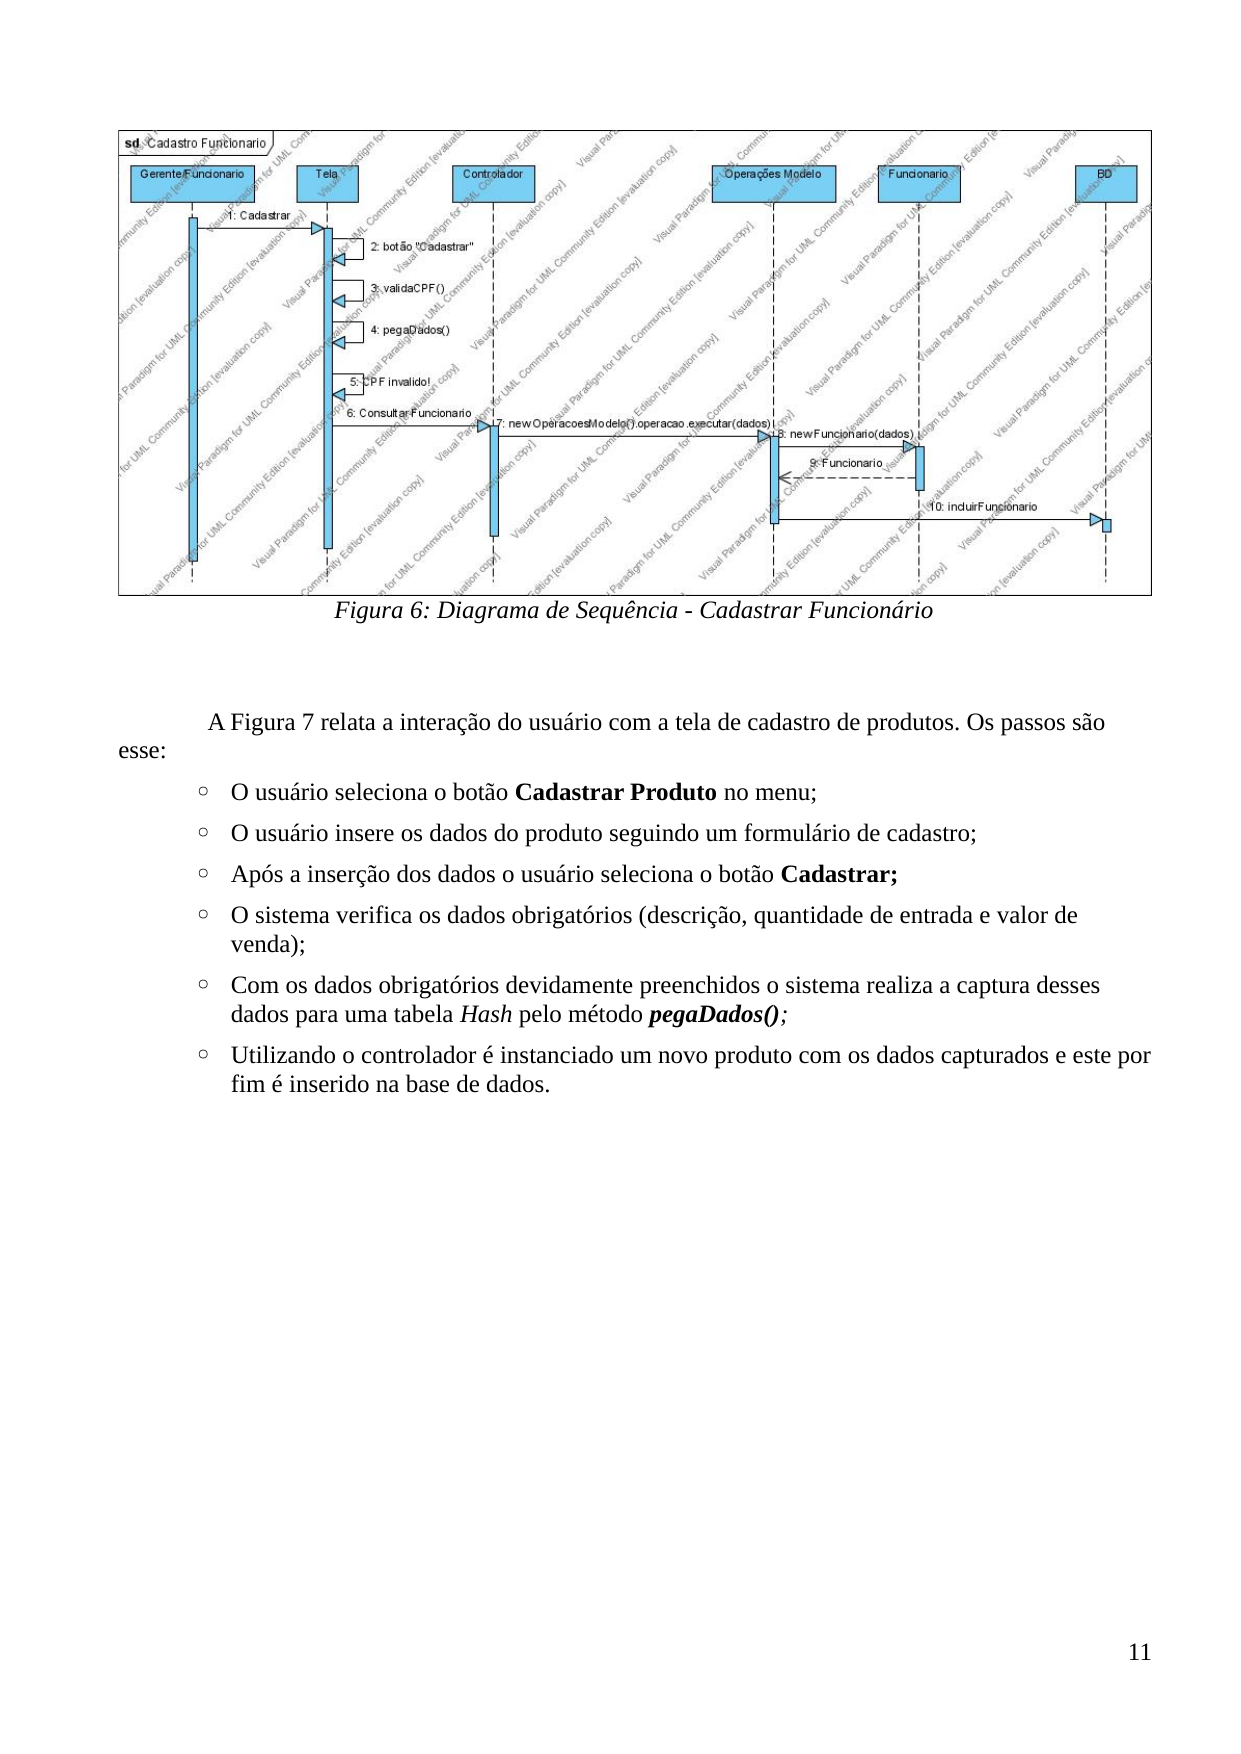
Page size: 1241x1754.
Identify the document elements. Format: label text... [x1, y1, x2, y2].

text Figura 6: Diagrama de Sequência - Cadastrar Funcionário [118, 596, 1152, 624]
text A Figura 7 relata a interação do usuário com a tela de cadastro de produtos. Os passos são esse: [118, 707, 1152, 764]
list O usuário insere os dados do produto seguindo um formulário de cadastro; [193, 818, 1152, 847]
list Após a inserção dos dados o usuário seleciona o botão Cadastrar; [193, 859, 1152, 888]
list O usuário seleciona o botão Cadastrar Produto no menu; [193, 777, 1152, 806]
list O sistema verifica os dados obrigatórios (descrição, quantidade de entrada e valor de venda); [193, 901, 1152, 958]
list Utilizando o controlador é instanciado um novo produto com os dados capturados e este por fim é inserido na base de dados. [193, 1041, 1152, 1098]
picture [118, 130, 1152, 596]
list Com os dados obrigatórios devidamente preenchidos o sistema realiza a captura desses dados para uma tabela Hash pelo método pegaDados(); [193, 971, 1152, 1028]
